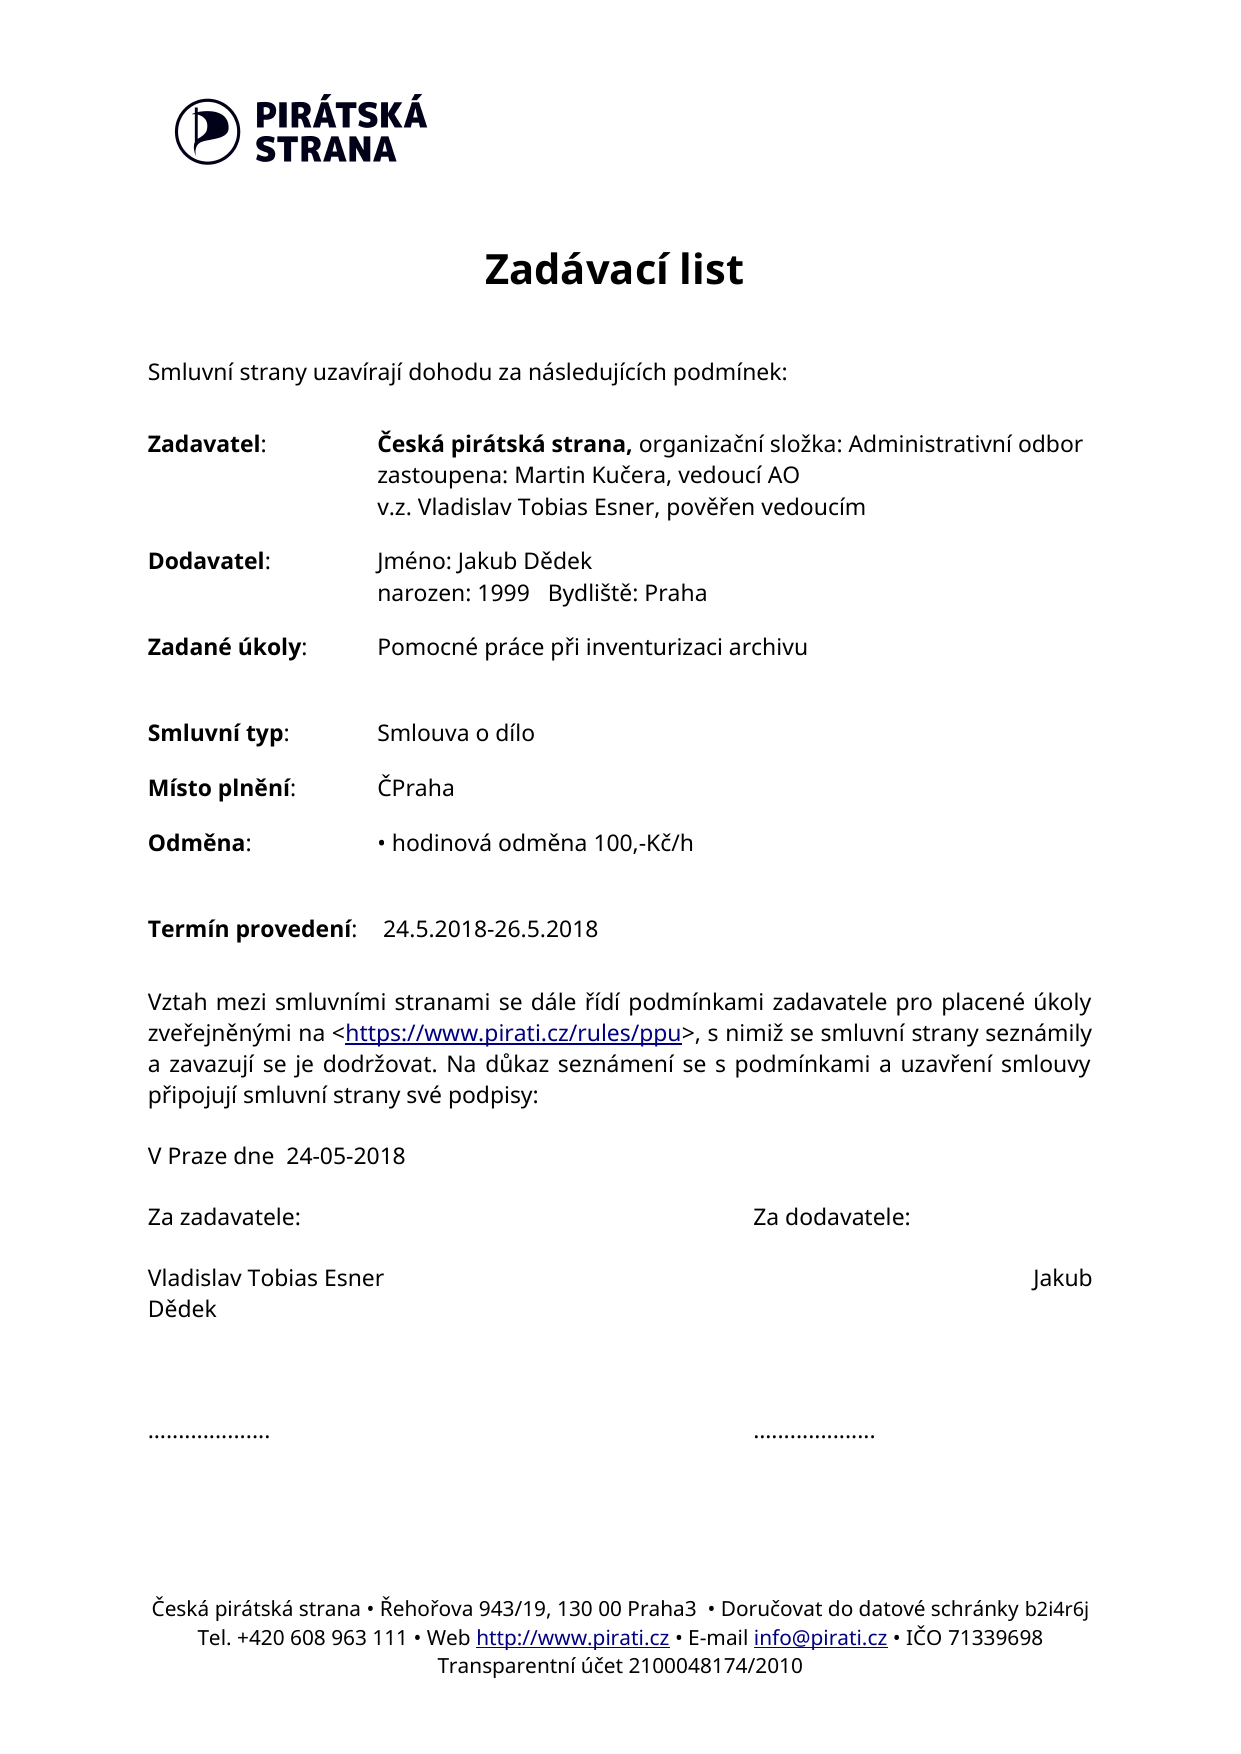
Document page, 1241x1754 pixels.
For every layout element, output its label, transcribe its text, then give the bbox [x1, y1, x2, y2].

text V Praze dne 24-05-2018 [148, 1140, 1093, 1171]
table_cell Termín provedení: [148, 901, 377, 956]
text Smluvní strany uzavírají dohodu za následujících podmínek: [148, 356, 1093, 387]
table_cell Smluvní typ: [148, 706, 377, 760]
table_cell Dodavatel: [148, 534, 377, 619]
picture [147, 75, 455, 190]
text …................. …................. [148, 1414, 1093, 1445]
table_cell 24.5.2018-26.5.2018 [377, 901, 1093, 956]
table_cell • hodinová odměna 100,-Kč/h [377, 815, 1093, 901]
table_header Zadavatel: [148, 416, 377, 533]
table_cell Smlouva o dílo [377, 706, 1093, 760]
table_header Česká pirátská strana, organizační složka: Administrativní odbor zastoupena: Martin Kučera, vedoucí AO v.z. Vladislav Tobias Esner, pověřen vedoucím [377, 416, 1093, 533]
table_cell ČPraha [377, 760, 1093, 815]
text Vladislav Tobias Esner Jakub Dědek [148, 1261, 1093, 1324]
subtitle Zadávací list [148, 240, 1093, 296]
table_cell Zadané úkoly: [148, 620, 377, 706]
table_cell Odměna: [148, 815, 377, 901]
table_cell Pomocné práce při inventurizaci archivu [377, 620, 1093, 706]
text Za zadavatele: Za dodavatele: [148, 1201, 1093, 1232]
table_cell Jméno: Jakub Dědek narozen: 1999 Bydliště: Praha [377, 534, 1093, 619]
text Vztah mezi smluvními stranami se dále řídí podmínkami zadavatele pro placené úkoly zveřejněnými na <https://www.pirati.cz/rules/ppu>, s nimiž se smluvní strany seznámily a zavazují se je dodržovat. Na důkaz seznámení se s podmínkami a uzavření smlouvy připojují smluvní strany své podpisy: [148, 986, 1093, 1111]
table_cell Místo plnění: [148, 760, 377, 815]
